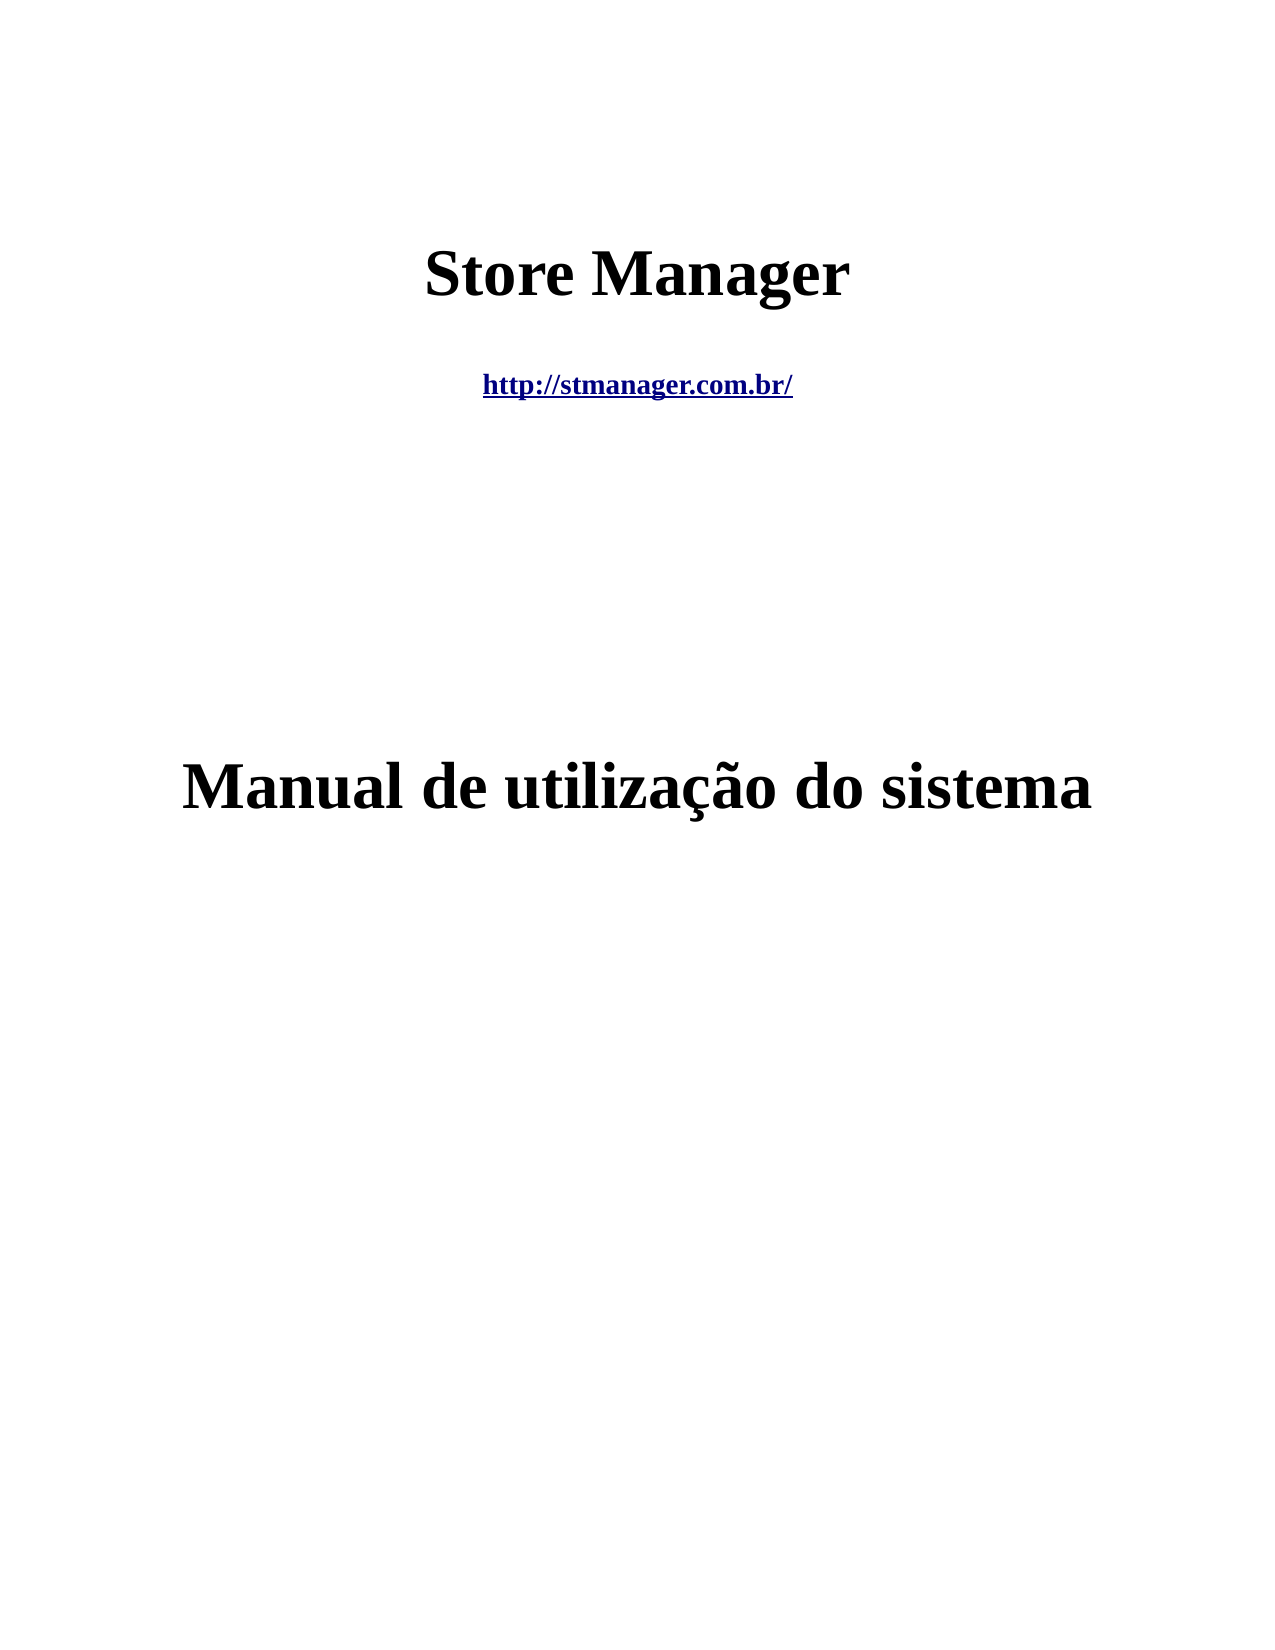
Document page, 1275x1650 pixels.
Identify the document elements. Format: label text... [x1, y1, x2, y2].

text http://stmanager.com.br/ [118, 367, 1157, 401]
text Store Manager [118, 233, 1157, 310]
text Manual de utilização do sistema [118, 746, 1157, 822]
